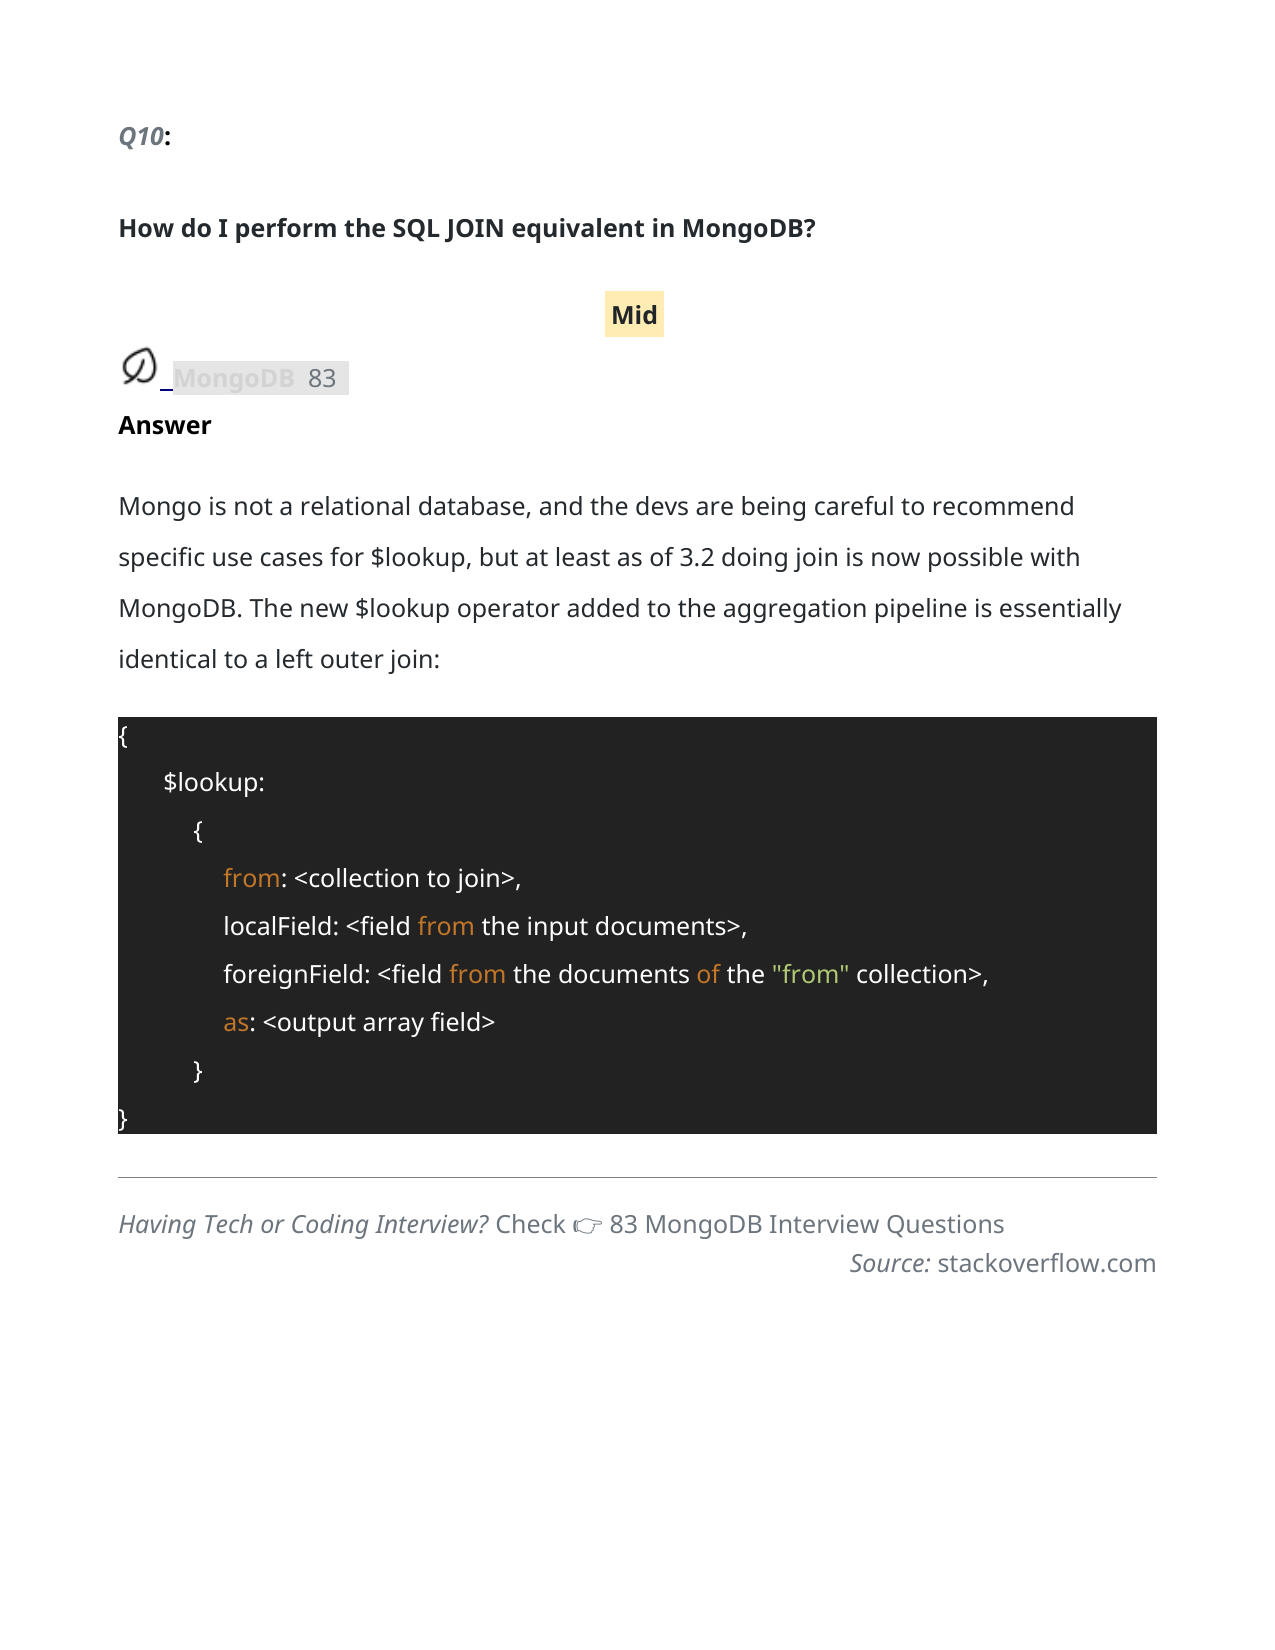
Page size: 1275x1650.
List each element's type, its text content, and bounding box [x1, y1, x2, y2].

text [664, 291, 1157, 337]
text { [118, 813, 1157, 847]
subtitle How do I perform the SQL JOIN equivalent in MongoDB? [118, 211, 1157, 245]
subtitle Q10: [118, 118, 1157, 152]
text Source: stackoverflow.com [118, 1246, 1157, 1280]
text Mid [608, 295, 661, 334]
text { [118, 717, 1157, 751]
text } [118, 1100, 1157, 1134]
picture [118, 345, 161, 388]
text [118, 291, 605, 337]
text Having Tech or Coding Interview? Check 👉 83 MongoDB Interview Questions [118, 1207, 1157, 1241]
text foreignField: <field from the documents of the "from" collection>, [118, 957, 1157, 991]
text as: <output array field> [118, 1004, 1157, 1039]
text MongoDB 83 [118, 345, 1146, 395]
text from: <collection to join>, [118, 861, 1157, 895]
text localField: <field from the input documents>, [118, 909, 1157, 943]
text Mongo is not a relational database, and the devs are being careful to recommend specific use cases for $lookup, but at least as of 3.2 doing join is now possible with MongoDB. The new $lookup operator added to the aggregation pipeline is essentially identical to a left outer join: [118, 488, 1157, 675]
text } [118, 1052, 1157, 1087]
text $lookup: [118, 765, 1157, 799]
text Answer [118, 408, 1157, 442]
